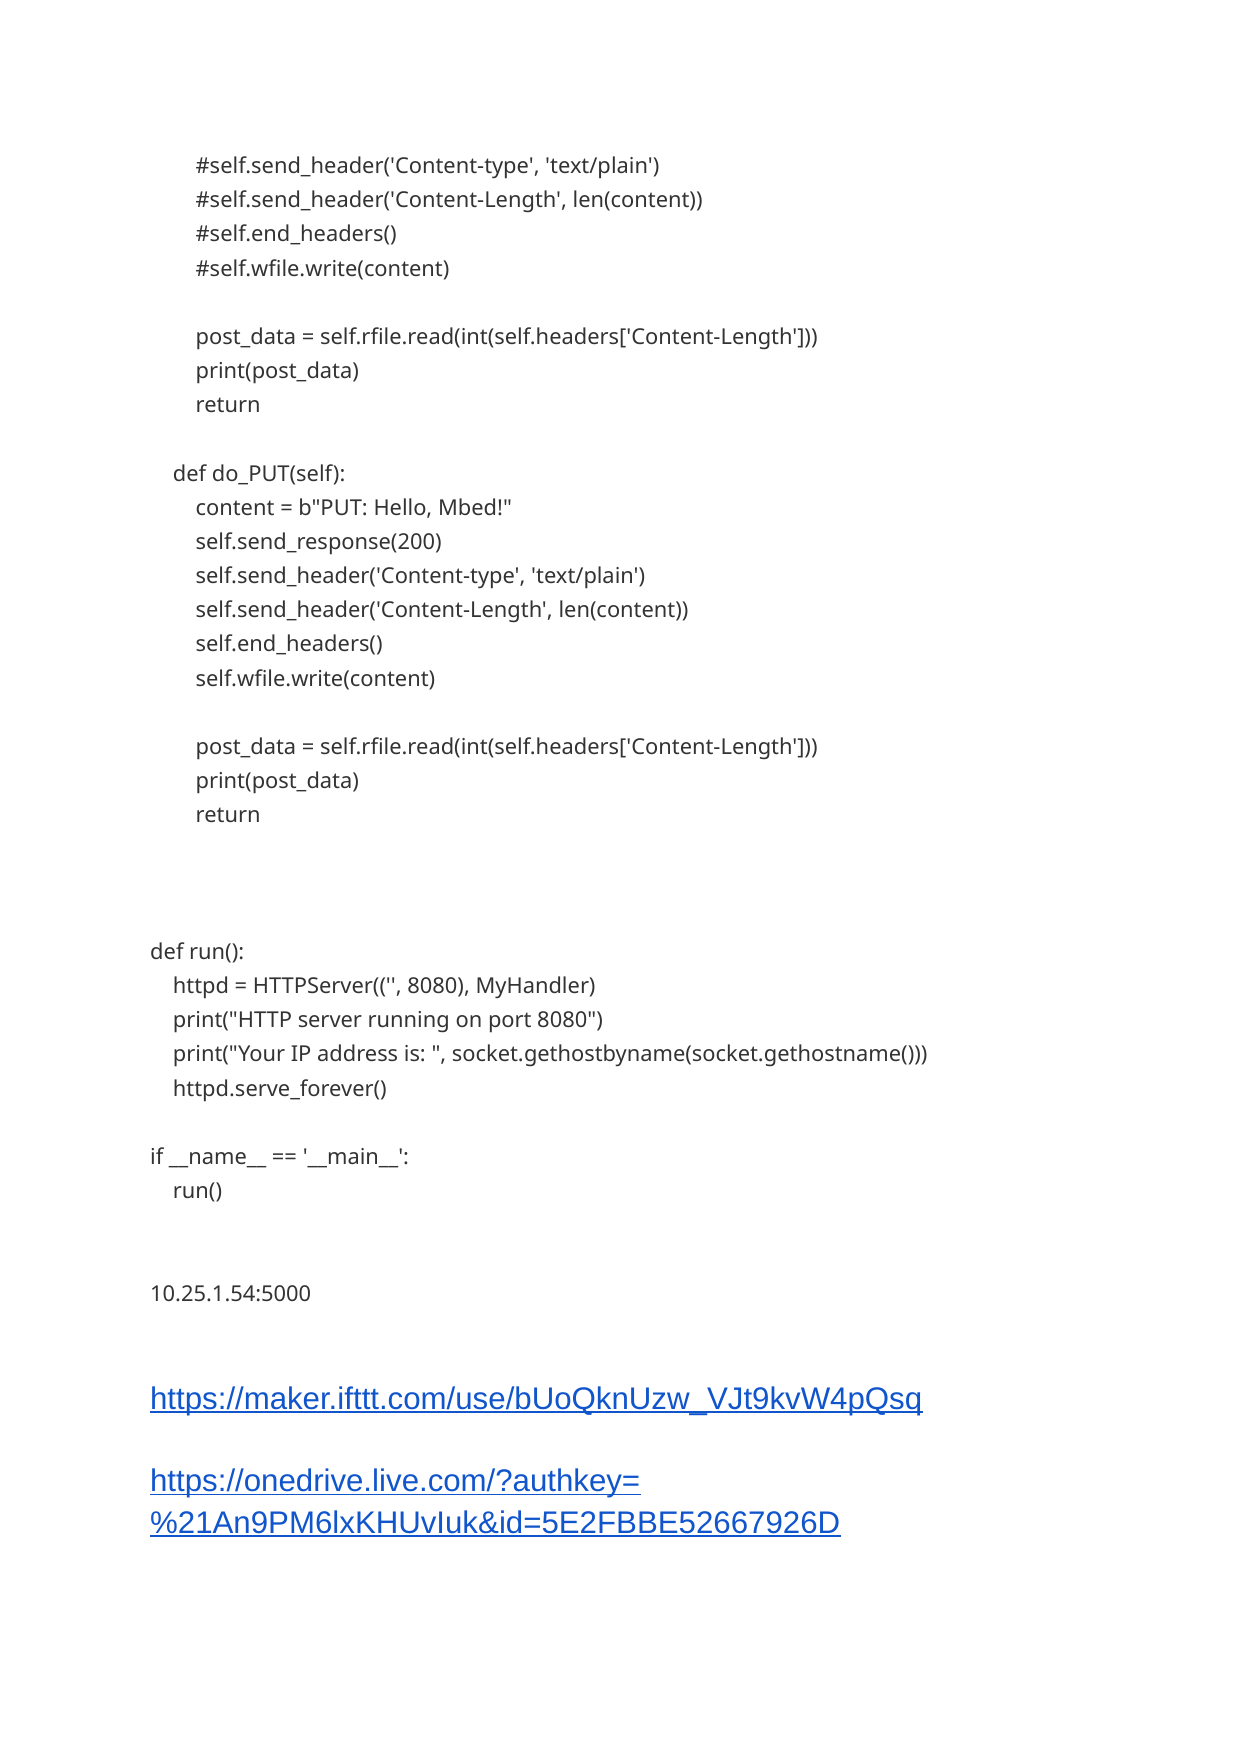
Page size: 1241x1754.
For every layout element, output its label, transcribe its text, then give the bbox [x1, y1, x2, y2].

text post_data = self.rfile.read(int(self.headers['Content-Length'])) [150, 321, 1090, 351]
text self.send_header('Content-Length', len(content)) [150, 594, 1090, 624]
text return [150, 389, 1090, 419]
text #self.send_header('Content-Length', len(content)) [150, 184, 1090, 214]
text print(post_data) [150, 355, 1090, 385]
text #self.end_headers() [150, 218, 1090, 248]
text print("HTTP server running on port 8080") [150, 1004, 1090, 1034]
text post_data = self.rfile.read(int(self.headers['Content-Length'])) [150, 731, 1090, 761]
text return [150, 799, 1090, 829]
text self.end_headers() [150, 628, 1090, 658]
text httpd = HTTPServer(('', 8080), MyHandler) [150, 970, 1090, 1000]
text self.send_header('Content-type', 'text/plain') [150, 560, 1090, 590]
text def do_PUT(self): [150, 457, 1090, 487]
text #self.send_header('Content-type', 'text/plain') [150, 150, 1090, 180]
text self.wfile.write(content) [150, 662, 1090, 692]
text if __name__ == '__main__': [150, 1141, 1090, 1171]
text run() [150, 1175, 1090, 1205]
text https://onedrive.live.com/?authkey=%21An9PM6lxKHUvIuk&id=5E2FBBE52667926D [150, 1462, 1090, 1540]
text content = b"PUT: Hello, Mbed!" [150, 492, 1090, 521]
text self.send_response(200) [150, 526, 1090, 556]
text #self.wfile.write(content) [150, 252, 1090, 282]
text print("Your IP address is: ", socket.gethostbyname(socket.gethostname())) [150, 1038, 1090, 1068]
text def run(): [150, 936, 1090, 966]
text 10.25.1.54:5000 [150, 1277, 1090, 1307]
text print(post_data) [150, 765, 1090, 795]
text httpd.serve_forever() [150, 1072, 1090, 1102]
text https://maker.ifttt.com/use/bUoQknUzw_VJt9kvW4pQsq [150, 1380, 1090, 1416]
